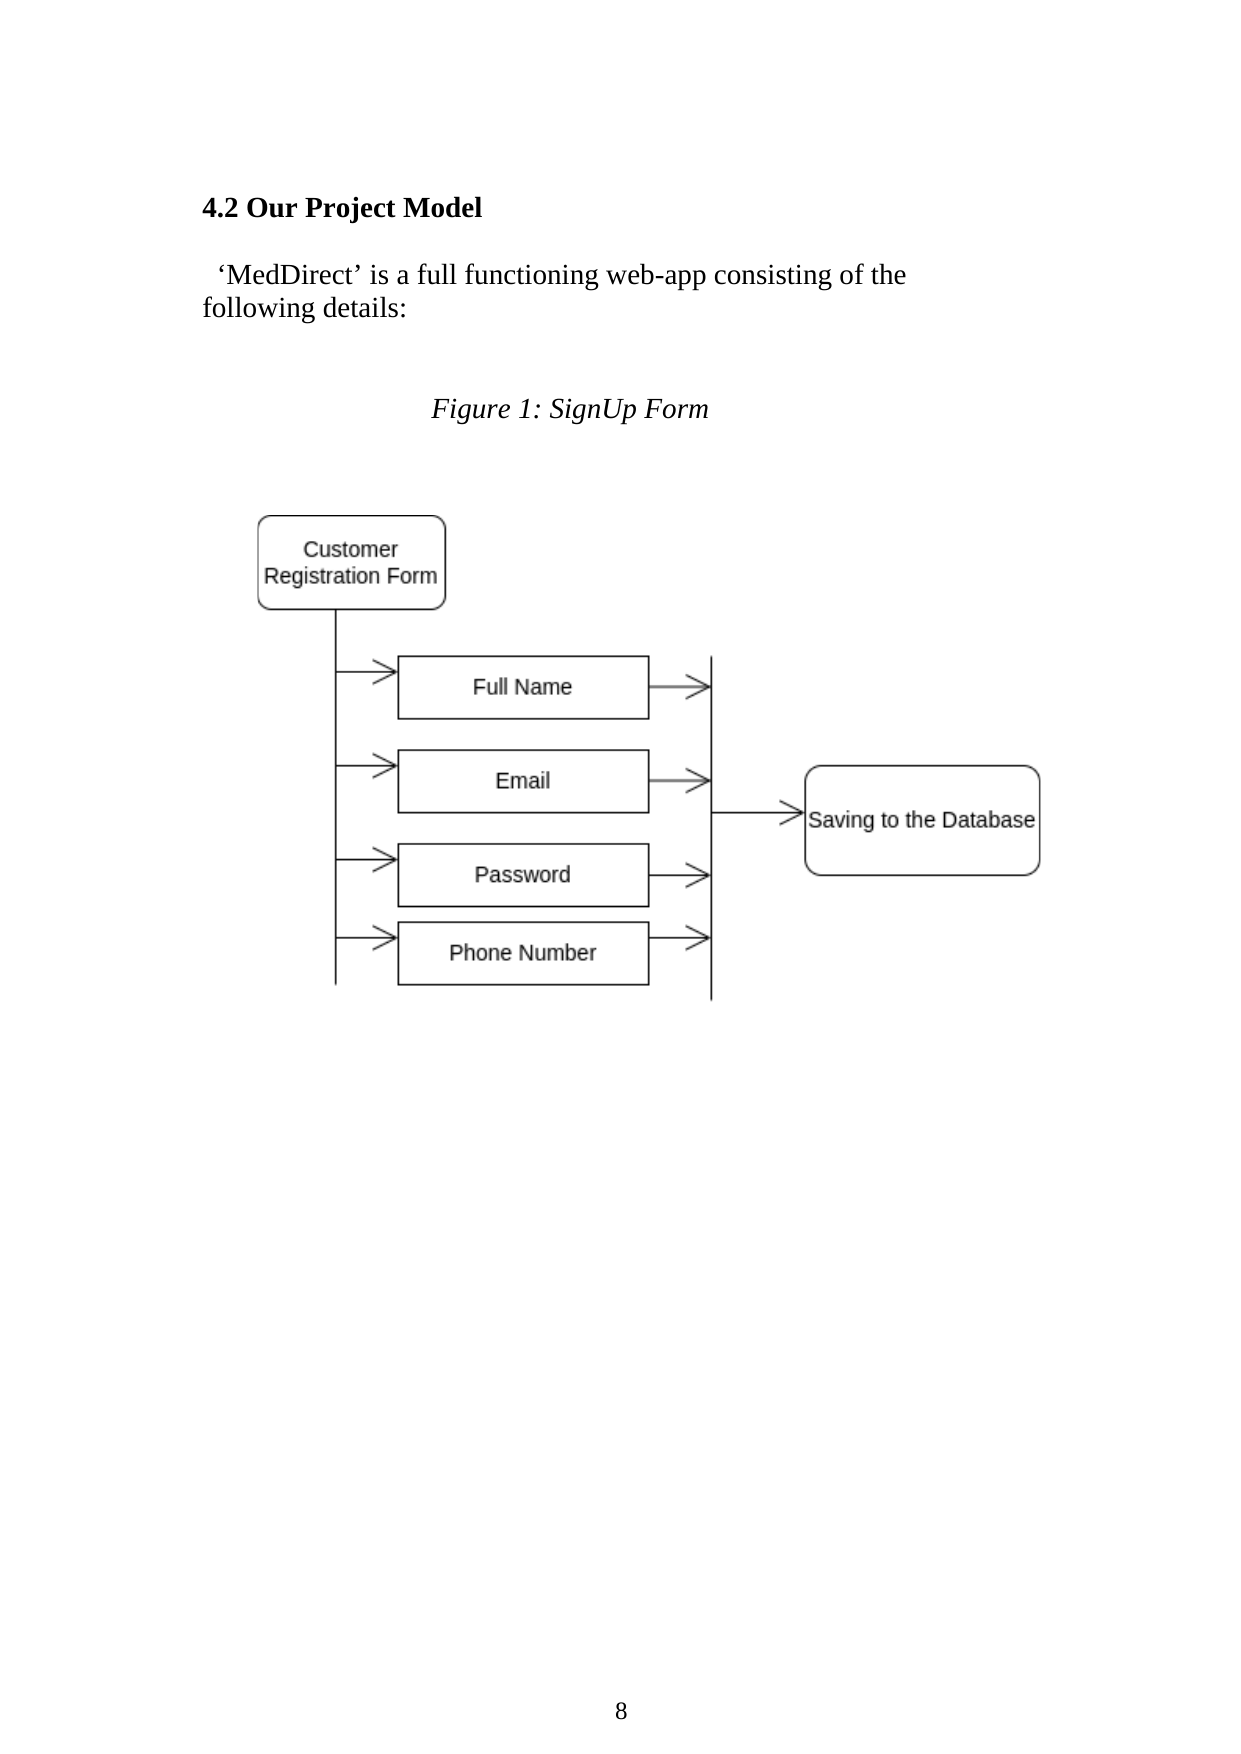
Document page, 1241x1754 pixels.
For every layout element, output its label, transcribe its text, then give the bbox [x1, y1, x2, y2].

text 4.2 Our Project Model [202, 190, 1092, 223]
picture [257, 515, 1041, 1003]
text ‘MedDirect’ is a full functioning web-app consisting of the [202, 257, 1092, 291]
text Figure 1: SignUp Form [150, 391, 1092, 425]
text following details: [202, 291, 1092, 324]
